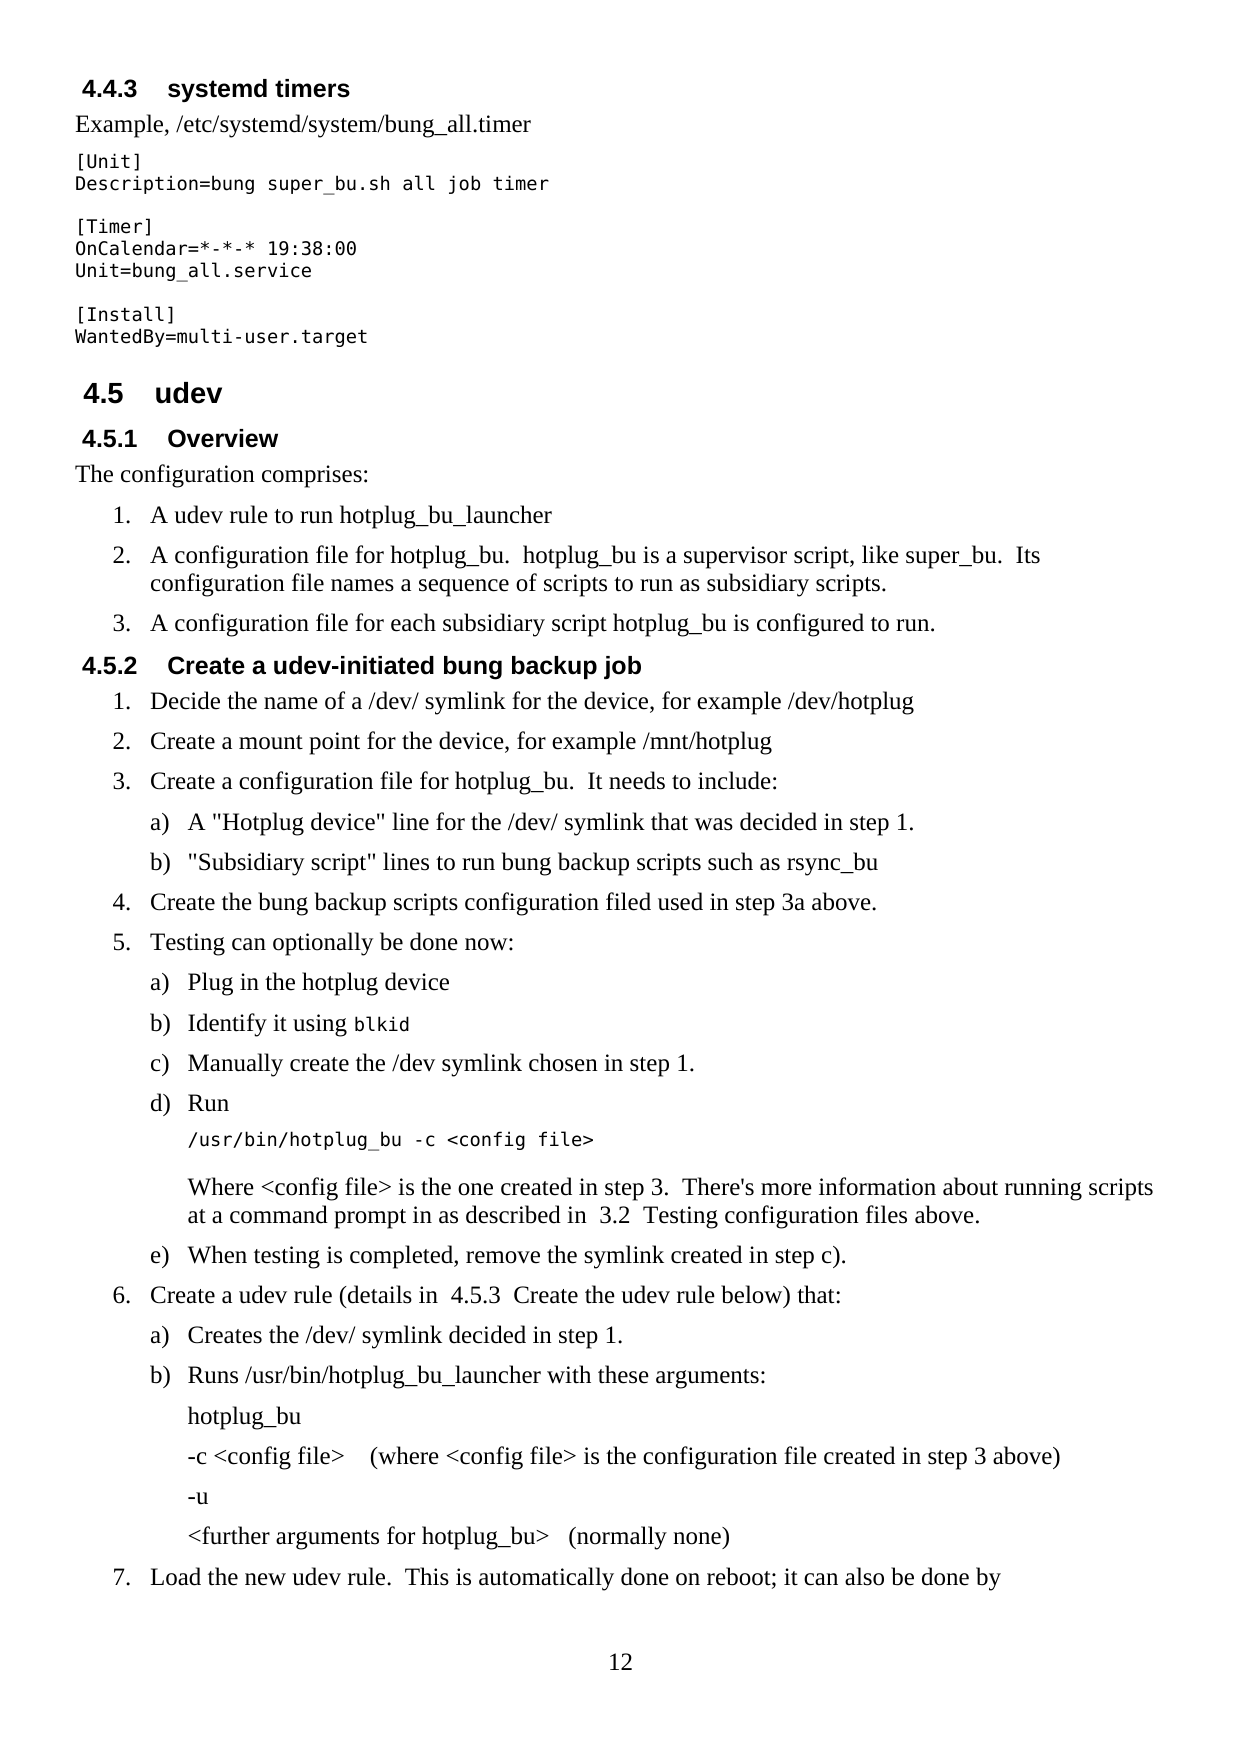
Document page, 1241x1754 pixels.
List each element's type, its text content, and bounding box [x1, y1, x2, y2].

list When testing is completed, remove the symlink created in step c). [150, 1241, 1166, 1269]
text Description=bung super_bu.sh all job timer [75, 172, 1166, 194]
text [Install] [75, 304, 1166, 326]
text Unit=bung_all.service [75, 260, 1166, 282]
list A configuration file for each subsidiary script hotplug_bu is configured to run. [112, 609, 1166, 637]
list Create a configuration file for hotplug_bu. It needs to include: [112, 767, 1166, 795]
text -u [187, 1482, 1166, 1510]
list Identify it using blkid [150, 1009, 1166, 1036]
list Runs /usr/bin/hotplug_bu_launcher with these arguments: [150, 1362, 1166, 1389]
text Example, /etc/systemd/system/bung_all.timer [75, 110, 1166, 138]
text /usr/bin/hotplug_bu -c <config file> [187, 1129, 1166, 1173]
subtitle Create a udev-initiated bung backup job [75, 652, 1166, 679]
text Where <config file> is the one created in step 3. There's more information about running scripts at a command prompt in as described in 3.2 Testing configuration files above. [187, 1173, 1166, 1228]
list A udev rule to run hotplug_bu_launcher [112, 501, 1166, 528]
list Create a udev rule (details in 4.5.3 Create the udev rule below) that: [112, 1281, 1166, 1309]
list Testing can optionally be done now: [112, 928, 1166, 956]
text WantedBy=multi-user.target [75, 326, 1166, 347]
list Load the new udev rule. This is automatically done on reboot; it can also be done by [112, 1563, 1166, 1590]
text [Unit] [75, 151, 1166, 172]
subtitle systemd timers [75, 75, 1166, 103]
list Plug in the hotplug device [150, 968, 1166, 996]
text The configuration comprises: [75, 461, 1166, 488]
text OnCalendar=*-*-* 19:38:00 [75, 238, 1166, 260]
text <further arguments for hotplug_bu> (normally none) [187, 1522, 1166, 1550]
text hotplug_bu [187, 1402, 1166, 1429]
subtitle udev [75, 377, 1166, 410]
text [Timer] [75, 216, 1166, 238]
subtitle Overview [75, 425, 1166, 453]
list Create a mount point for the device, for example /mnt/hotplug [112, 727, 1166, 755]
list Create the bung backup scripts configuration filed used in step 3a above. [112, 888, 1166, 916]
list Decide the name of a /dev/ symlink for the device, for example /dev/hotplug [112, 687, 1166, 715]
list "Subsidiary script" lines to run bung backup scripts such as rsync_bu [150, 848, 1166, 876]
list A "Hotplug device" line for the /dev/ symlink that was decided in step 1. [150, 808, 1166, 835]
list Manually create the /dev symlink chosen in step 1. [150, 1049, 1166, 1077]
text -c <config file> (where <config file> is the configuration file created in step 3 above) [187, 1442, 1166, 1470]
list Creates the /dev/ symlink decided in step 1. [150, 1321, 1166, 1349]
list Run [150, 1089, 1166, 1117]
list A configuration file for hotplug_bu. hotplug_bu is a supervisor script, like super_bu. Its configuration file names a sequence of scripts to run as subsidiary scripts. [112, 541, 1166, 596]
